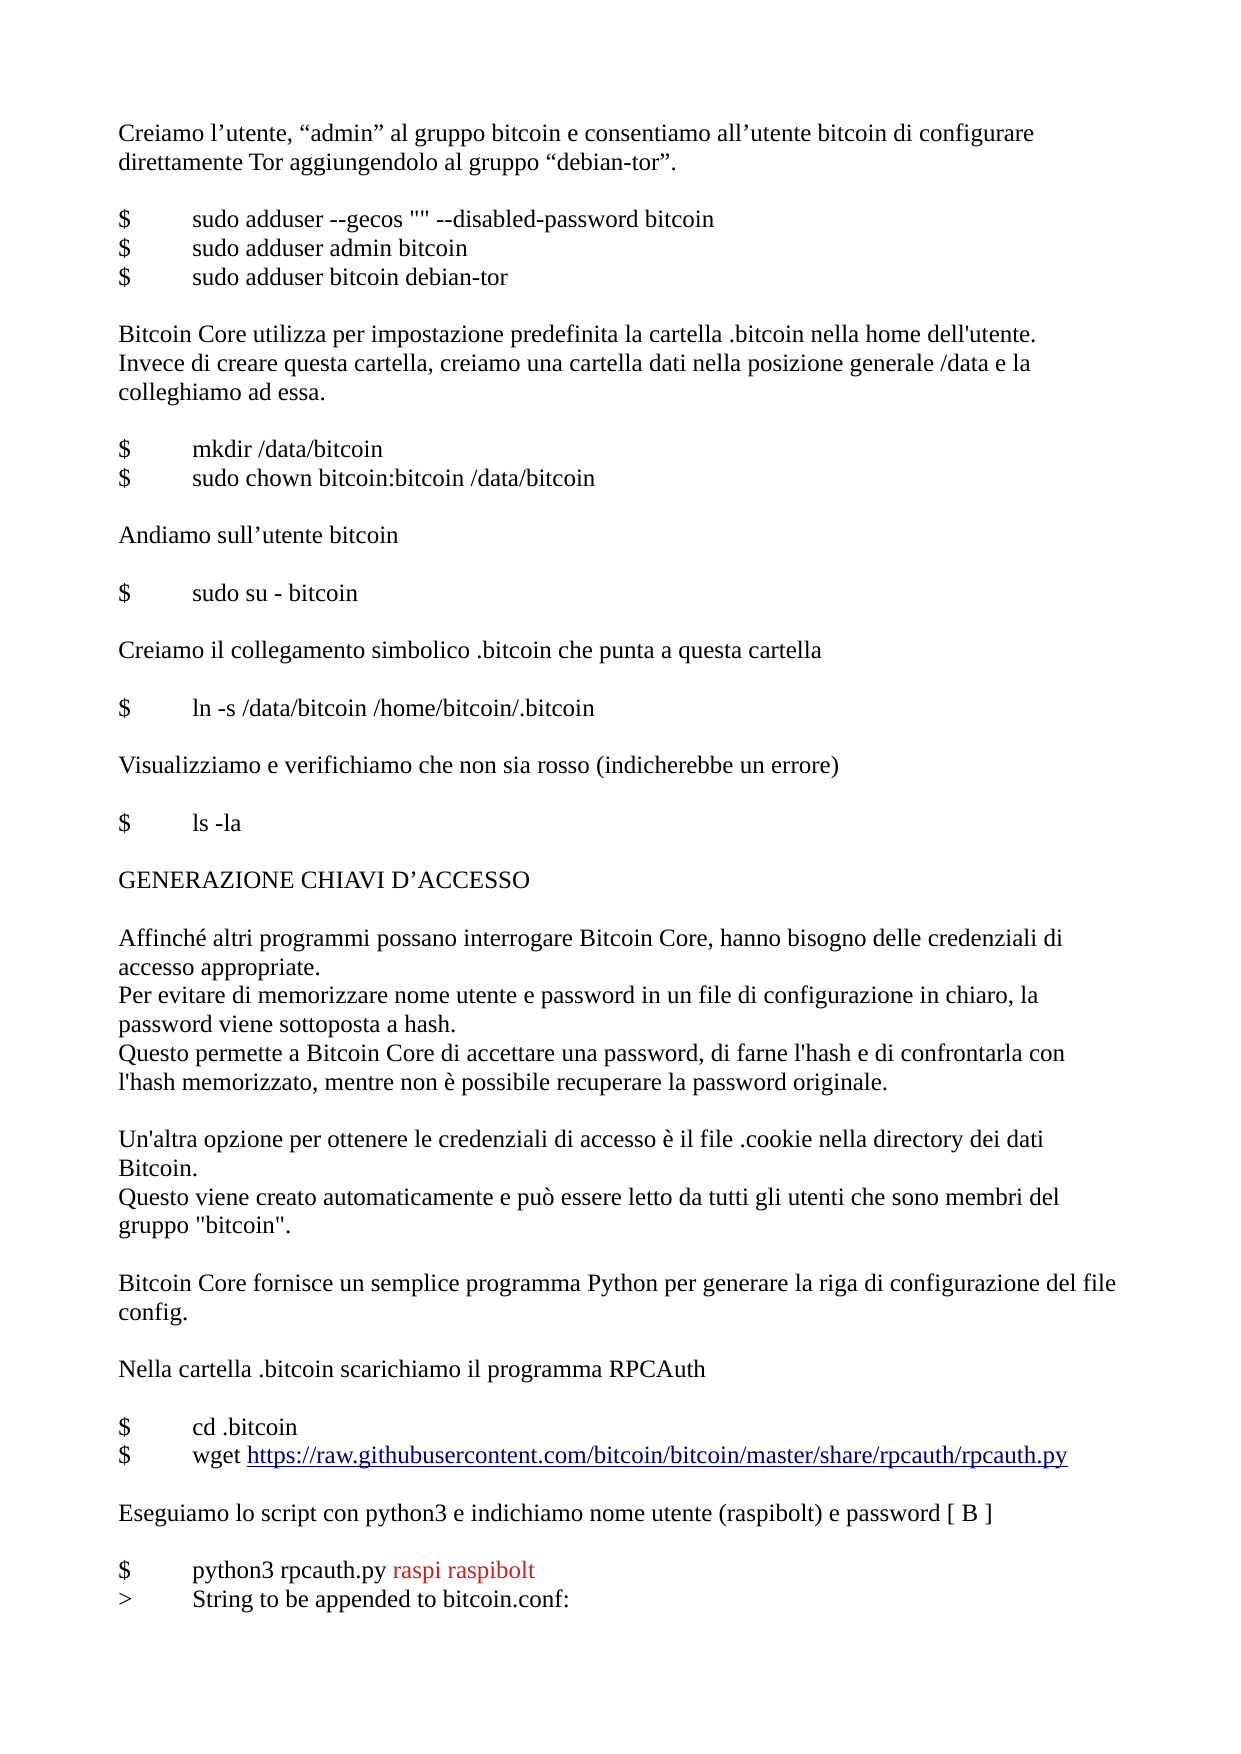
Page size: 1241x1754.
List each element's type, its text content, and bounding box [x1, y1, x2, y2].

text $ python3 rpcauth.py raspi raspibolt [118, 1556, 1122, 1584]
text $ sudo chown bitcoin:bitcoin /data/bitcoin [118, 463, 1122, 492]
text $ sudo adduser bitcoin debian-tor [118, 262, 1122, 291]
text Creiamo il collegamento simbolico .bitcoin che punta a questa cartella [118, 636, 1122, 664]
text Invece di creare questa cartella, creiamo una cartella dati nella posizione generale /data e la colleghiamo ad essa. [118, 348, 1122, 406]
text Affinché altri programmi possano interrogare Bitcoin Core, hanno bisogno delle credenziali di accesso appropriate. [118, 923, 1122, 981]
text Questo viene creato automaticamente e può essere letto da tutti gli utenti che sono membri del gruppo "bitcoin". [118, 1182, 1122, 1239]
text Bitcoin Core fornisce un semplice programma Python per generare la riga di configurazione del file config. [118, 1268, 1122, 1326]
text Creiamo l’utente, “admin” al gruppo bitcoin e consentiamo all’utente bitcoin di configurare direttamente Tor aggiungendolo al gruppo “debian-tor”. [118, 118, 1122, 176]
text $ sudo adduser admin bitcoin [118, 233, 1122, 262]
text $ ls -la [118, 808, 1122, 837]
text Questo permette a Bitcoin Core di accettare una password, di farne l'hash e di confrontarla con l'hash memorizzato, mentre non è possibile recuperare la password originale. [118, 1038, 1122, 1096]
text Visualizziamo e verifichiamo che non sia rosso (indicherebbe un errore) [118, 751, 1122, 779]
text Un'altra opzione per ottenere le credenziali di accesso è il file .cookie nella directory dei dati Bitcoin. [118, 1124, 1122, 1182]
text Per evitare di memorizzare nome utente e password in un file di configurazione in chiaro, la password viene sottoposta a hash. [118, 981, 1122, 1038]
text Bitcoin Core utilizza per impostazione predefinita la cartella .bitcoin nella home dell'utente. [118, 319, 1122, 348]
text GENERAZIONE CHIAVI D’ACCESSO [118, 866, 1122, 894]
text $ cd .bitcoin [118, 1412, 1122, 1441]
text > String to be appended to bitcoin.conf: [118, 1584, 1122, 1613]
text $ sudo su - bitcoin [118, 578, 1122, 607]
text $ mkdir /data/bitcoin [118, 434, 1122, 463]
text $ wget https://raw.githubusercontent.com/bitcoin/bitcoin/master/share/rpcauth/rpcauth.py [118, 1441, 1122, 1469]
text $ ln -s /data/bitcoin /home/bitcoin/.bitcoin [118, 693, 1122, 722]
text $ sudo adduser --gecos "" --disabled-password bitcoin [118, 204, 1122, 233]
text Eseguiamo lo script con python3 e indichiamo nome utente (raspibolt) e password [ B ] [118, 1498, 1122, 1527]
text Nella cartella .bitcoin scarichiamo il programma RPCAuth [118, 1354, 1122, 1383]
text Andiamo sull’utente bitcoin [118, 521, 1122, 549]
